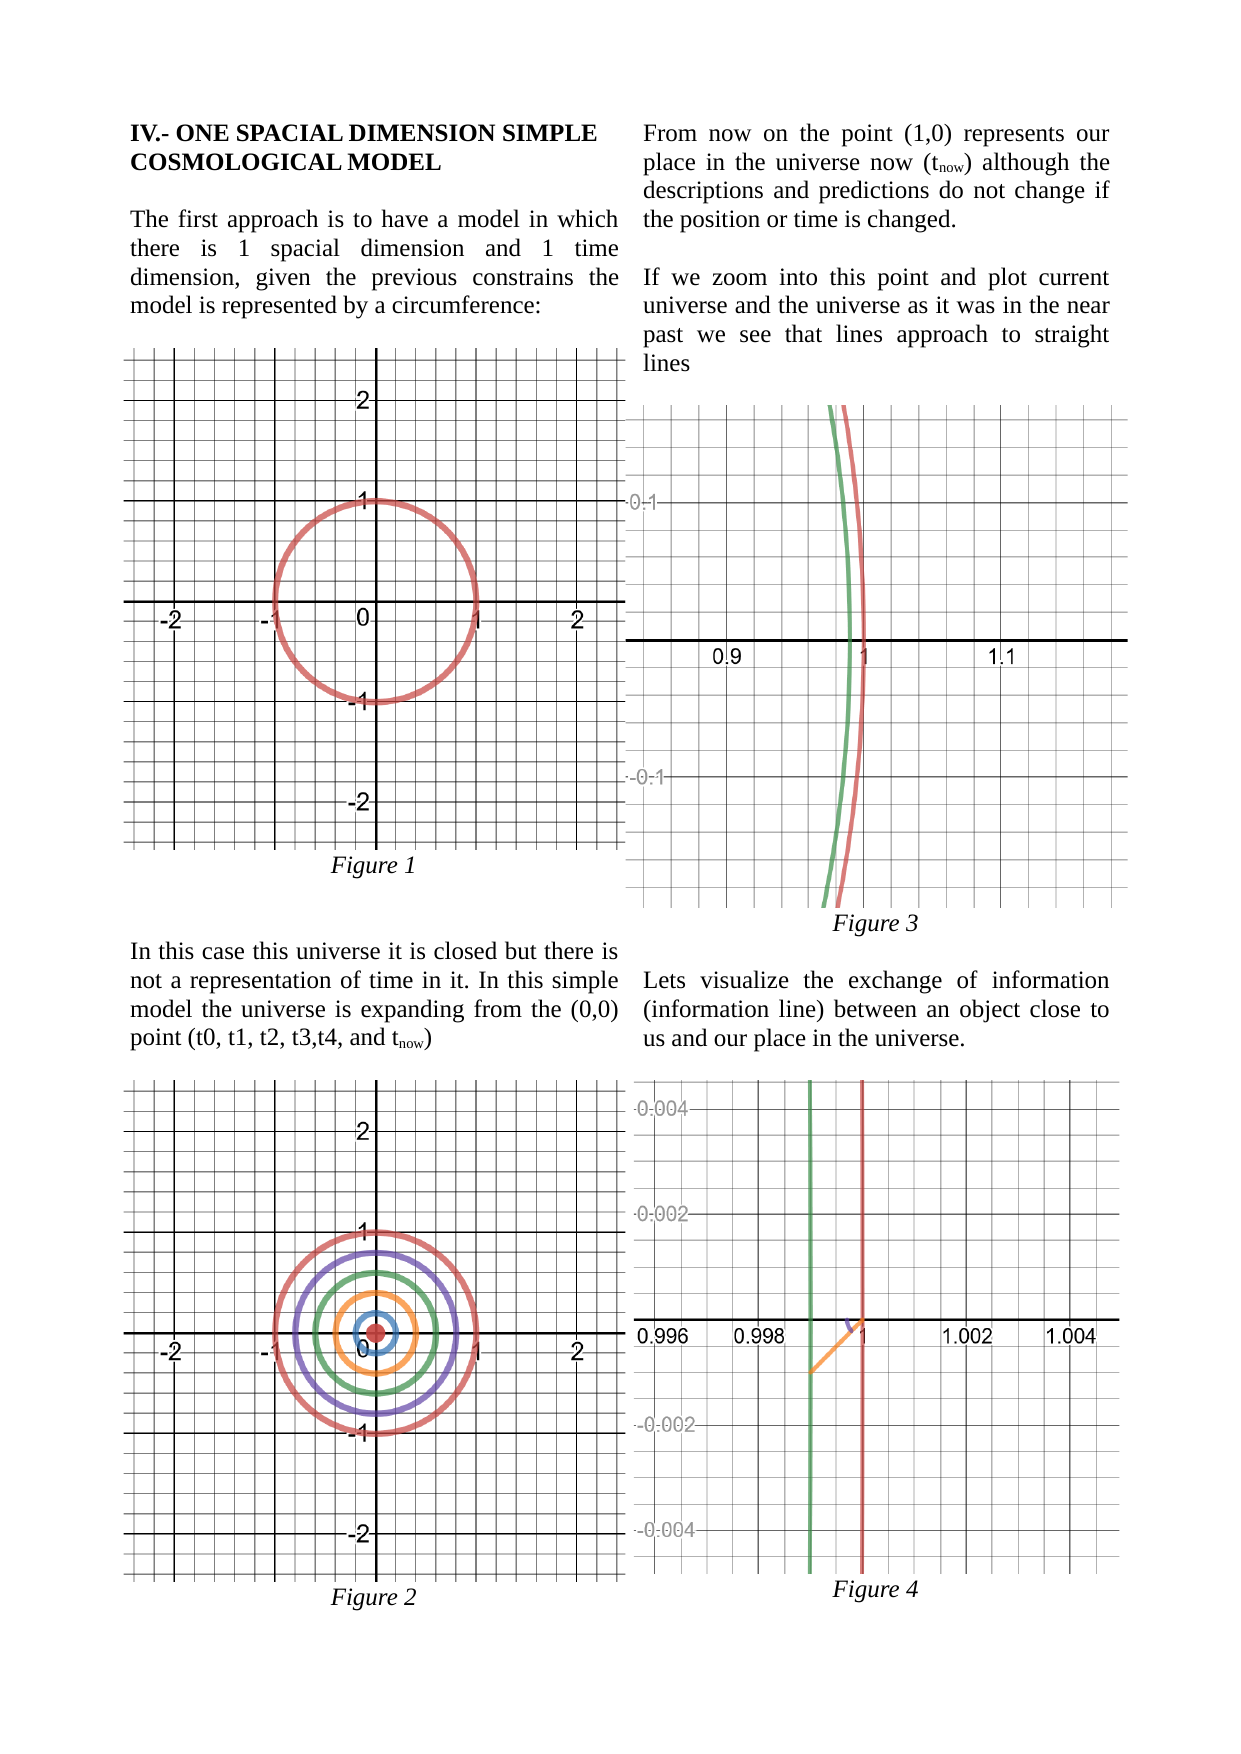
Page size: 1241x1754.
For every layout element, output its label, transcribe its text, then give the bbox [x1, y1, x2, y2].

text Figure 2 [124, 1582, 626, 1611]
picture [633, 1080, 1120, 1574]
text Lets visualize the exchange of information (information line) between an object close to us and our place in the universe. [643, 965, 1110, 1051]
text IV.- ONE SPACIAL DIMENSION SIMPLE COSMOLOGICAL MODEL [130, 118, 619, 176]
picture [123, 348, 1128, 908]
text If we zoom into this point and plot current universe and the universe as it was in the near past we see that lines approach to straight lines [643, 262, 1110, 377]
text Figure 1 [124, 850, 625, 879]
text From now on the point (1,0) represents our place in the universe now (tnow) although the descriptions and predictions do not change if the position or time is changed. [643, 118, 1110, 233]
picture [123, 1080, 626, 1582]
text Figure 4 [626, 1093, 1128, 1602]
text The first approach is to have a model in which there is 1 spacial dimension and 1 time dimension, given the previous constrains the model is represented by a circumference: [130, 204, 619, 319]
text Figure 3 [626, 908, 1128, 936]
text In this case this universe it is closed but there is not a representation of time in it. In this simple model the universe is expanding from the (0,0) point (t0, t1, t2, t3,t4, and tnow) [130, 936, 619, 1051]
